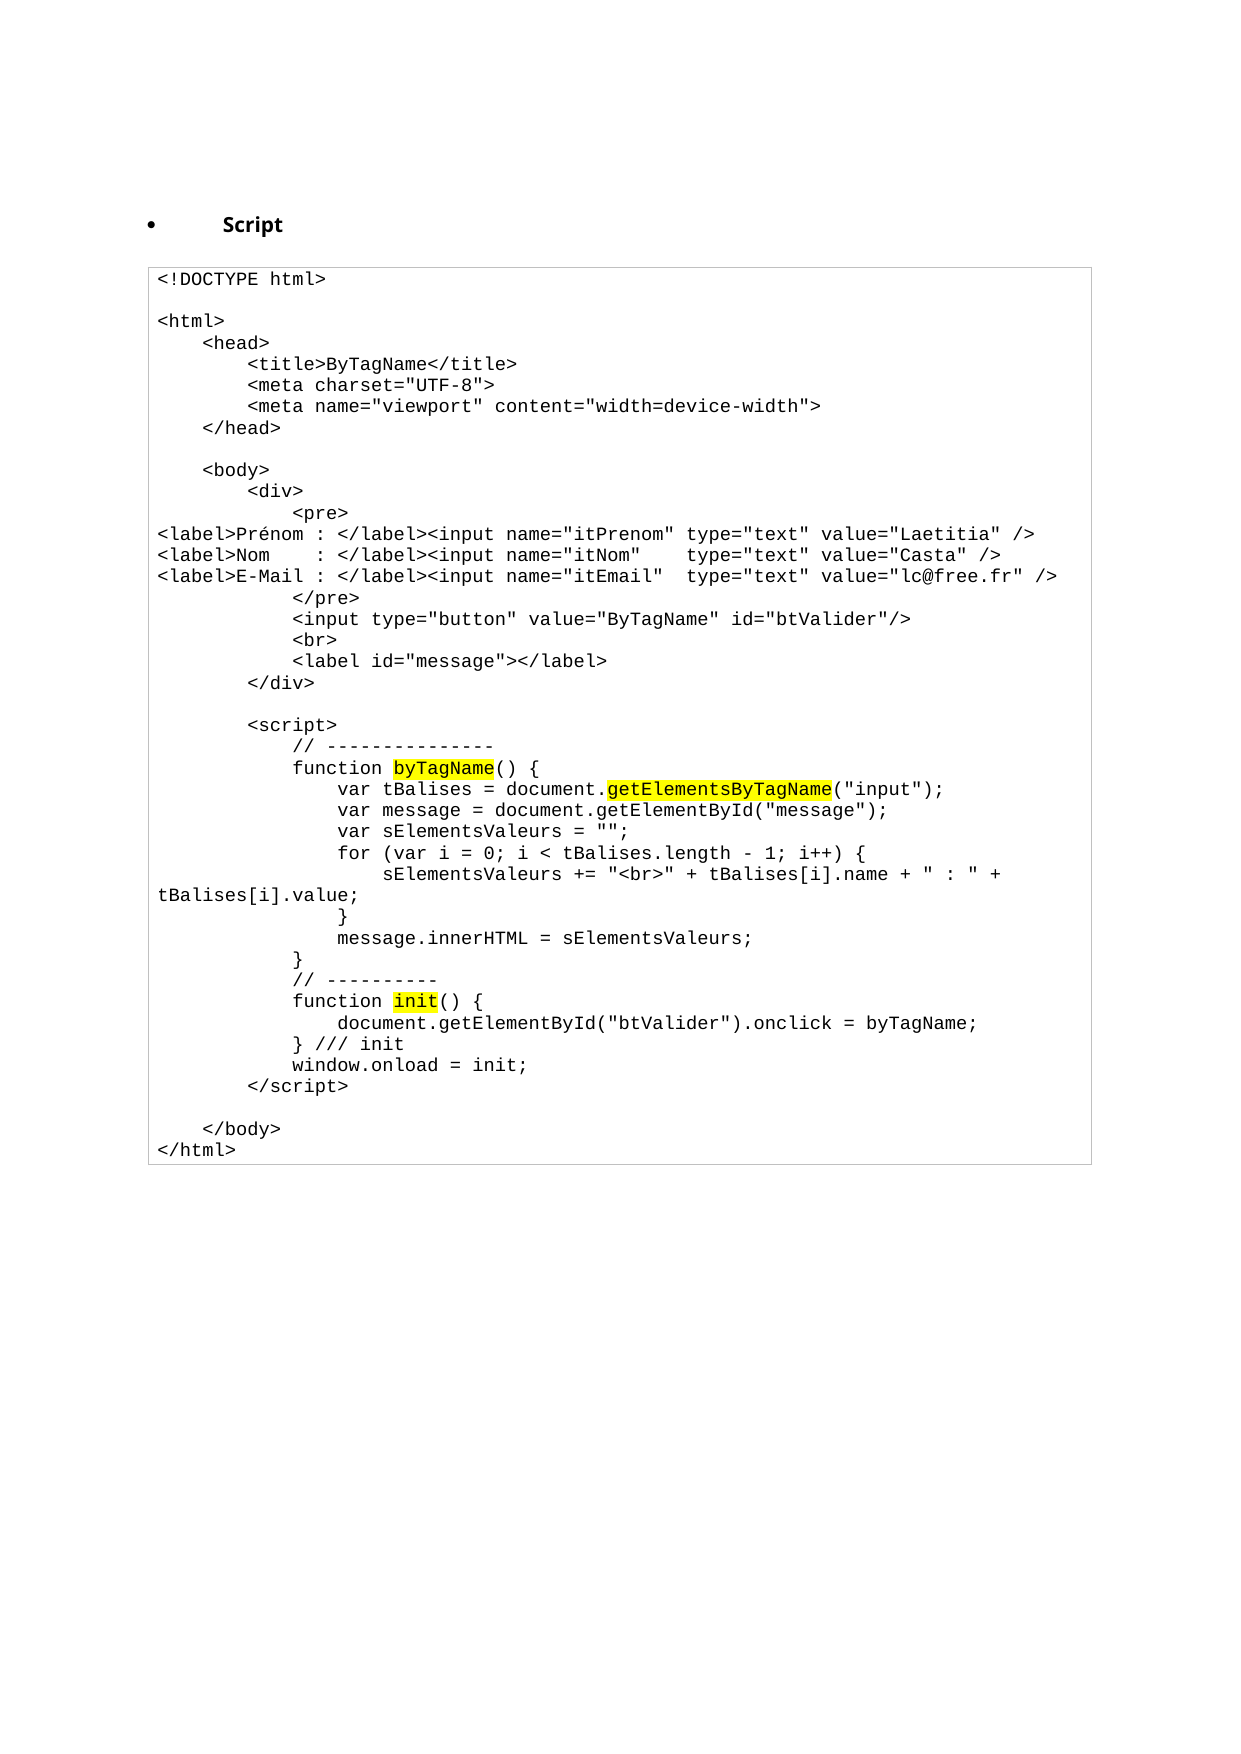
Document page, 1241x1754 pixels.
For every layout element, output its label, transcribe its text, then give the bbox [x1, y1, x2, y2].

text <!DOCTYPE html> [149, 268, 1091, 291]
text var tBalises = document.getElementsByTagName("input"); [149, 777, 1091, 798]
text </head> [149, 415, 1091, 440]
text <label id="message"></label> [149, 649, 1091, 670]
list Script [148, 210, 1092, 238]
text var message = document.getElementById("message"); [149, 798, 1091, 819]
text <label>E-Mail : </label><input name="itEmail" type="text" value="lc@free.fr" /> [149, 564, 1091, 585]
text message.innerHTML = sElementsValeurs; [149, 925, 1091, 947]
text <label>Nom : </label><input name="itNom" type="text" value="Casta" /> [149, 543, 1091, 564]
text </body> [149, 1117, 1091, 1138]
text </pre> [149, 585, 1091, 607]
text </html> [149, 1138, 1091, 1164]
text <body> [149, 458, 1091, 479]
text // --------------- [149, 734, 1091, 755]
text function init() { [149, 989, 1091, 1010]
text <div> [149, 479, 1091, 500]
text } [149, 947, 1091, 968]
text <meta name="viewport" content="width=device-width"> [149, 394, 1091, 415]
text </script> [149, 1074, 1091, 1098]
text <meta charset="UTF-8"> [149, 373, 1091, 394]
text // ---------- [149, 968, 1091, 989]
text <pre> [149, 500, 1091, 522]
text <label>Prénom : </label><input name="itPrenom" type="text" value="Laetitia" /> [149, 522, 1091, 543]
text </div> [149, 670, 1091, 695]
text <input type="button" value="ByTagName" id="btValider"/> [149, 607, 1091, 628]
text } [149, 904, 1091, 925]
text sElementsValeurs += "<br>" + tBalises[i].name + " : " + tBalises[i].value; [149, 862, 1091, 904]
text document.getElementById("btValider").onclick = byTagName; [149, 1010, 1091, 1032]
text <title>ByTagName</title> [149, 352, 1091, 373]
text <br> [149, 628, 1091, 649]
text window.onload = init; [149, 1053, 1091, 1074]
text <script> [149, 713, 1091, 734]
text } /// init [149, 1032, 1091, 1053]
text <head> [149, 330, 1091, 352]
text <html> [149, 309, 1091, 330]
text function byTagName() { [149, 755, 1091, 777]
text var sElementsValeurs = ""; [149, 819, 1091, 840]
text for (var i = 0; i < tBalises.length - 1; i++) { [149, 840, 1091, 862]
